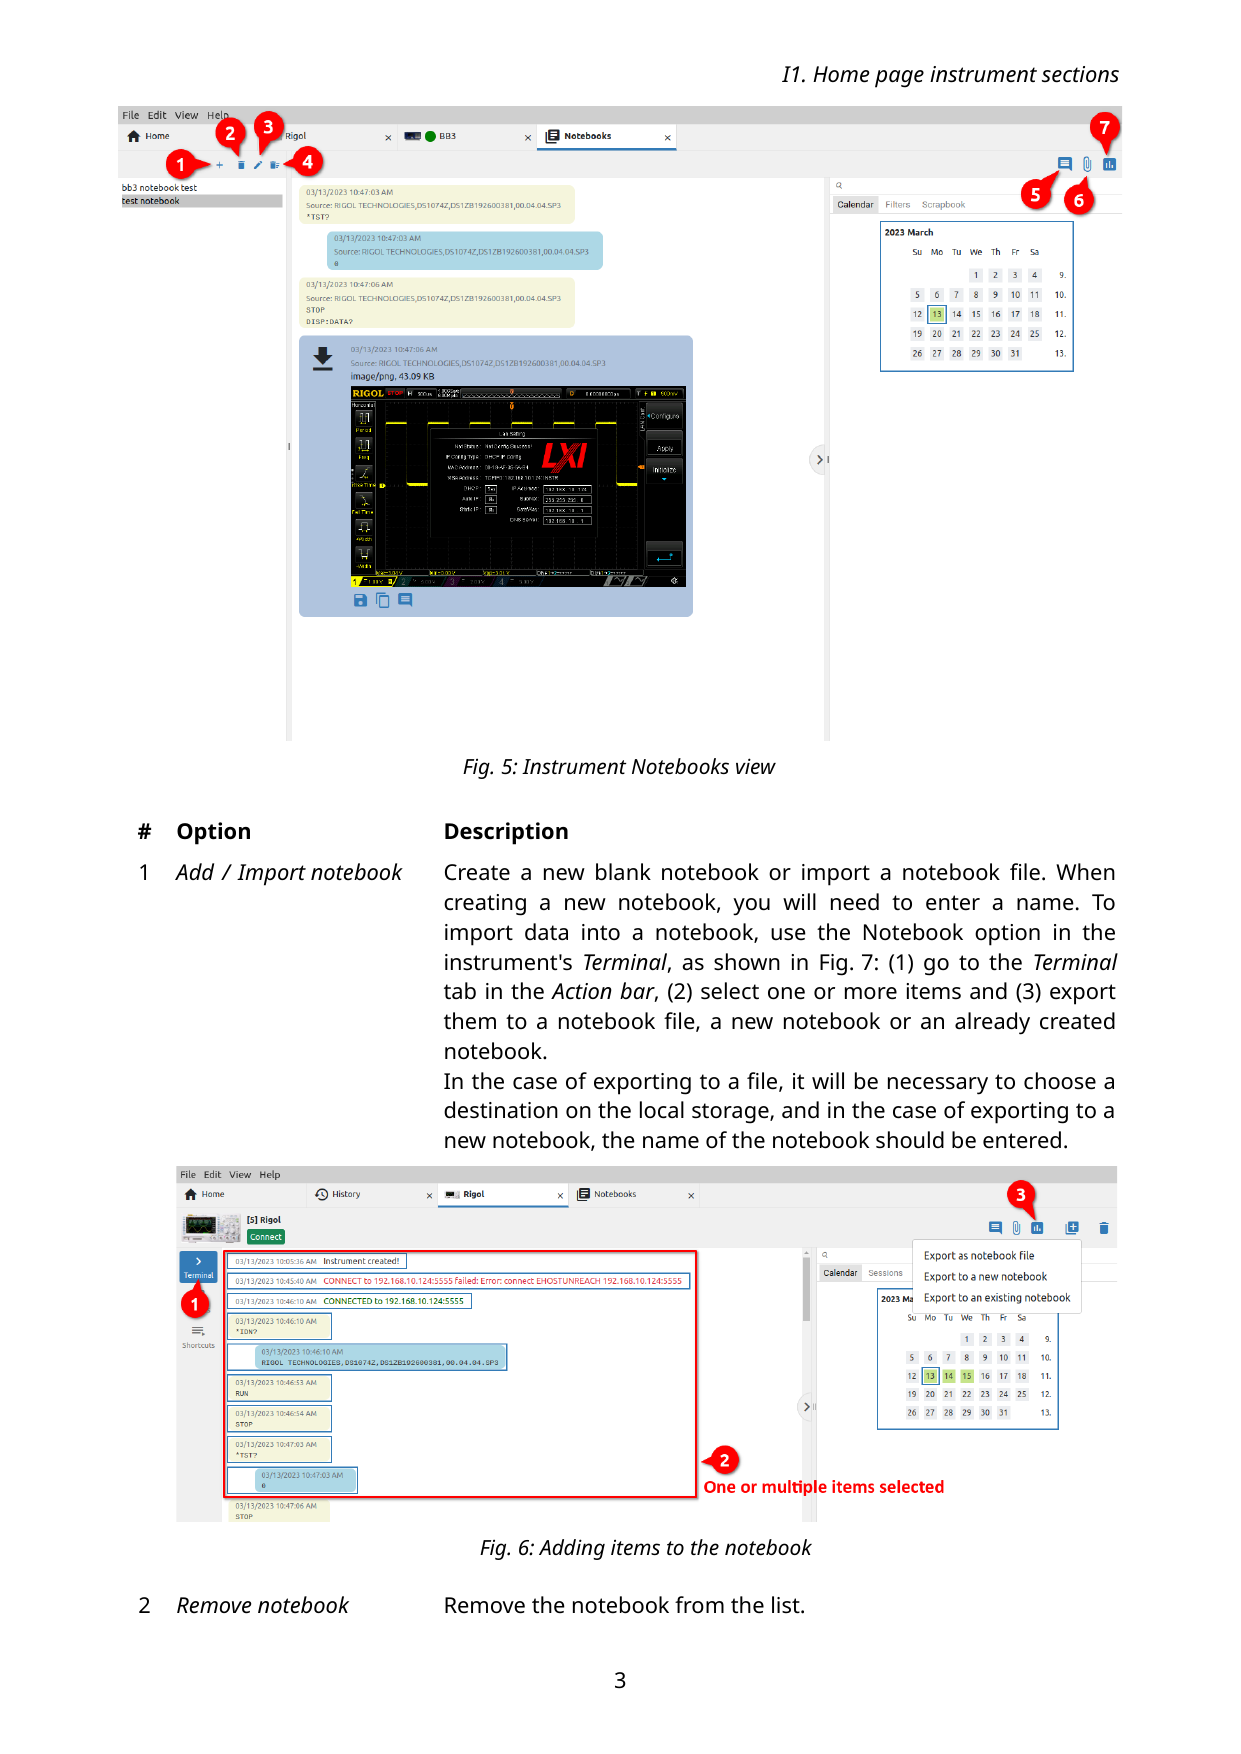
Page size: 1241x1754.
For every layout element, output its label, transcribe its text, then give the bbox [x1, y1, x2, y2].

table_cell Remove the notebook from the list. [438, 1584, 1123, 1626]
table_cell 2 [118, 1584, 171, 1626]
table_cell 1 [118, 851, 171, 1161]
table_header Description [438, 810, 1123, 851]
table_cell [118, 1161, 171, 1584]
picture [118, 106, 1123, 741]
table_cell Add / Import notebook [171, 851, 438, 1161]
picture [176, 1166, 1118, 1522]
table_header # [118, 810, 171, 851]
table_cell Remove notebook [171, 1584, 438, 1626]
text Fig. 5: Instrument Notebooks view [118, 741, 1122, 780]
table_cell Create a new blank notebook or import a notebook file. When creating a new notebook, you will need to enter a name. To import data into a notebook, use the Notebook option in the instrument's Terminal, as shown in Fig. 7: (1) go to the Terminal tab in the Action bar, (2) select one or more items and (3) export them to a notebook file, a new notebook or an already created notebook. In the case of exporting to a file, it will be necessary to choose a destination on the local storage, and in the case of exporting to a new notebook, the name of the notebook should be entered. [438, 851, 1123, 1161]
table_cell [171, 1161, 1123, 1584]
table_header Option [171, 810, 438, 851]
